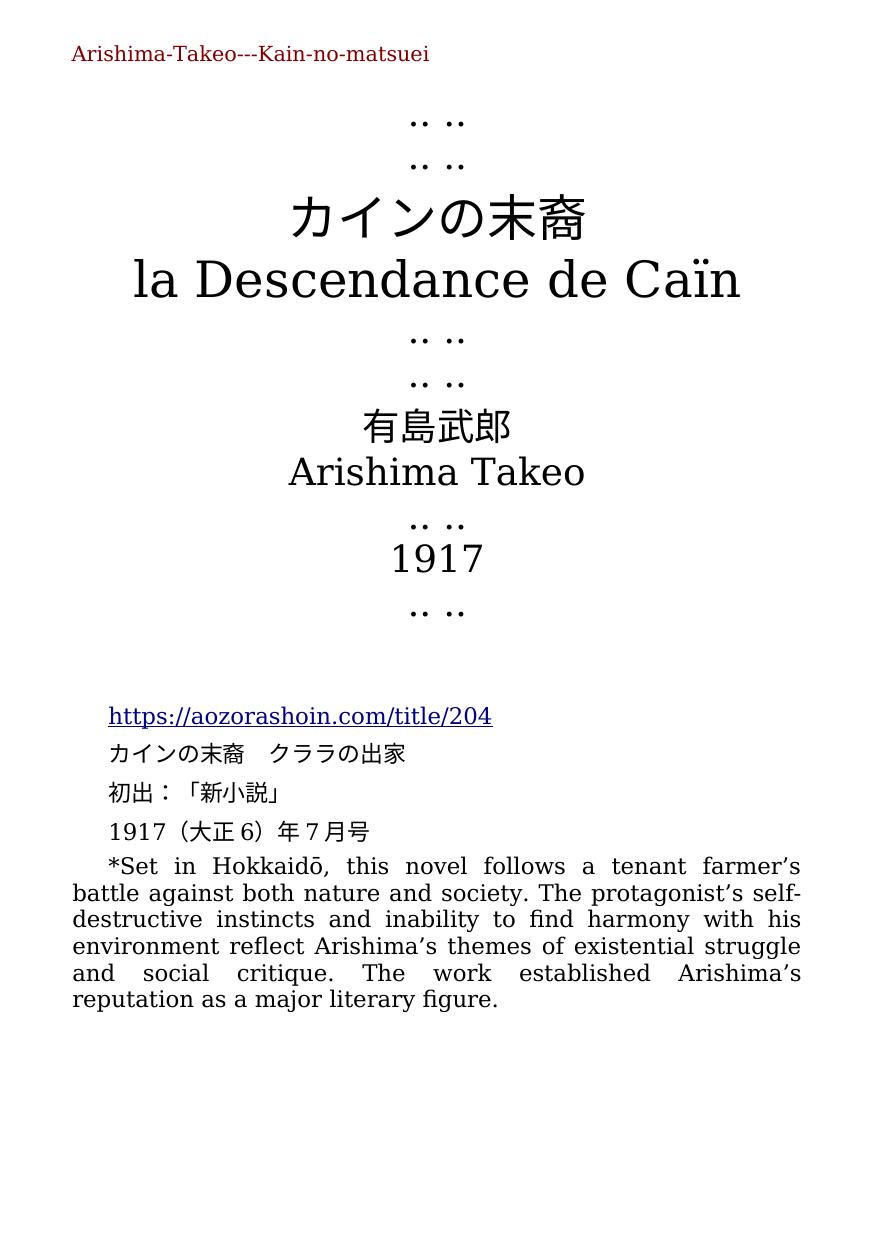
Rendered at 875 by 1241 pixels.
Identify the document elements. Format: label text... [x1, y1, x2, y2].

text https://aozorashoin.com/title/204 [72, 703, 802, 730]
text 1917（大正6）年7月号 [72, 814, 802, 847]
subtitle .. .. .. .. カインの末裔 la Descendance de Caïn .. .. .. .. 有島武郎 Arishima Takeo .. .. 1917 .. .. [36, 91, 838, 625]
text カインの末裔 クララの出家 [72, 736, 802, 769]
text *Set in Hokkaidō, this novel follows a tenant farmer’s battle against both nature and society. The protagonist’s self-destructive instincts and inability to find harmony with his environment reflect Arishima’s themes of existential struggle and social critique. The work established Arishima’s reputation as a major literary figure. [72, 853, 802, 1013]
text 初出：「新小説」 [72, 775, 802, 808]
text Arishima-Takeo---Kain-no-matsuei [71, 42, 803, 66]
